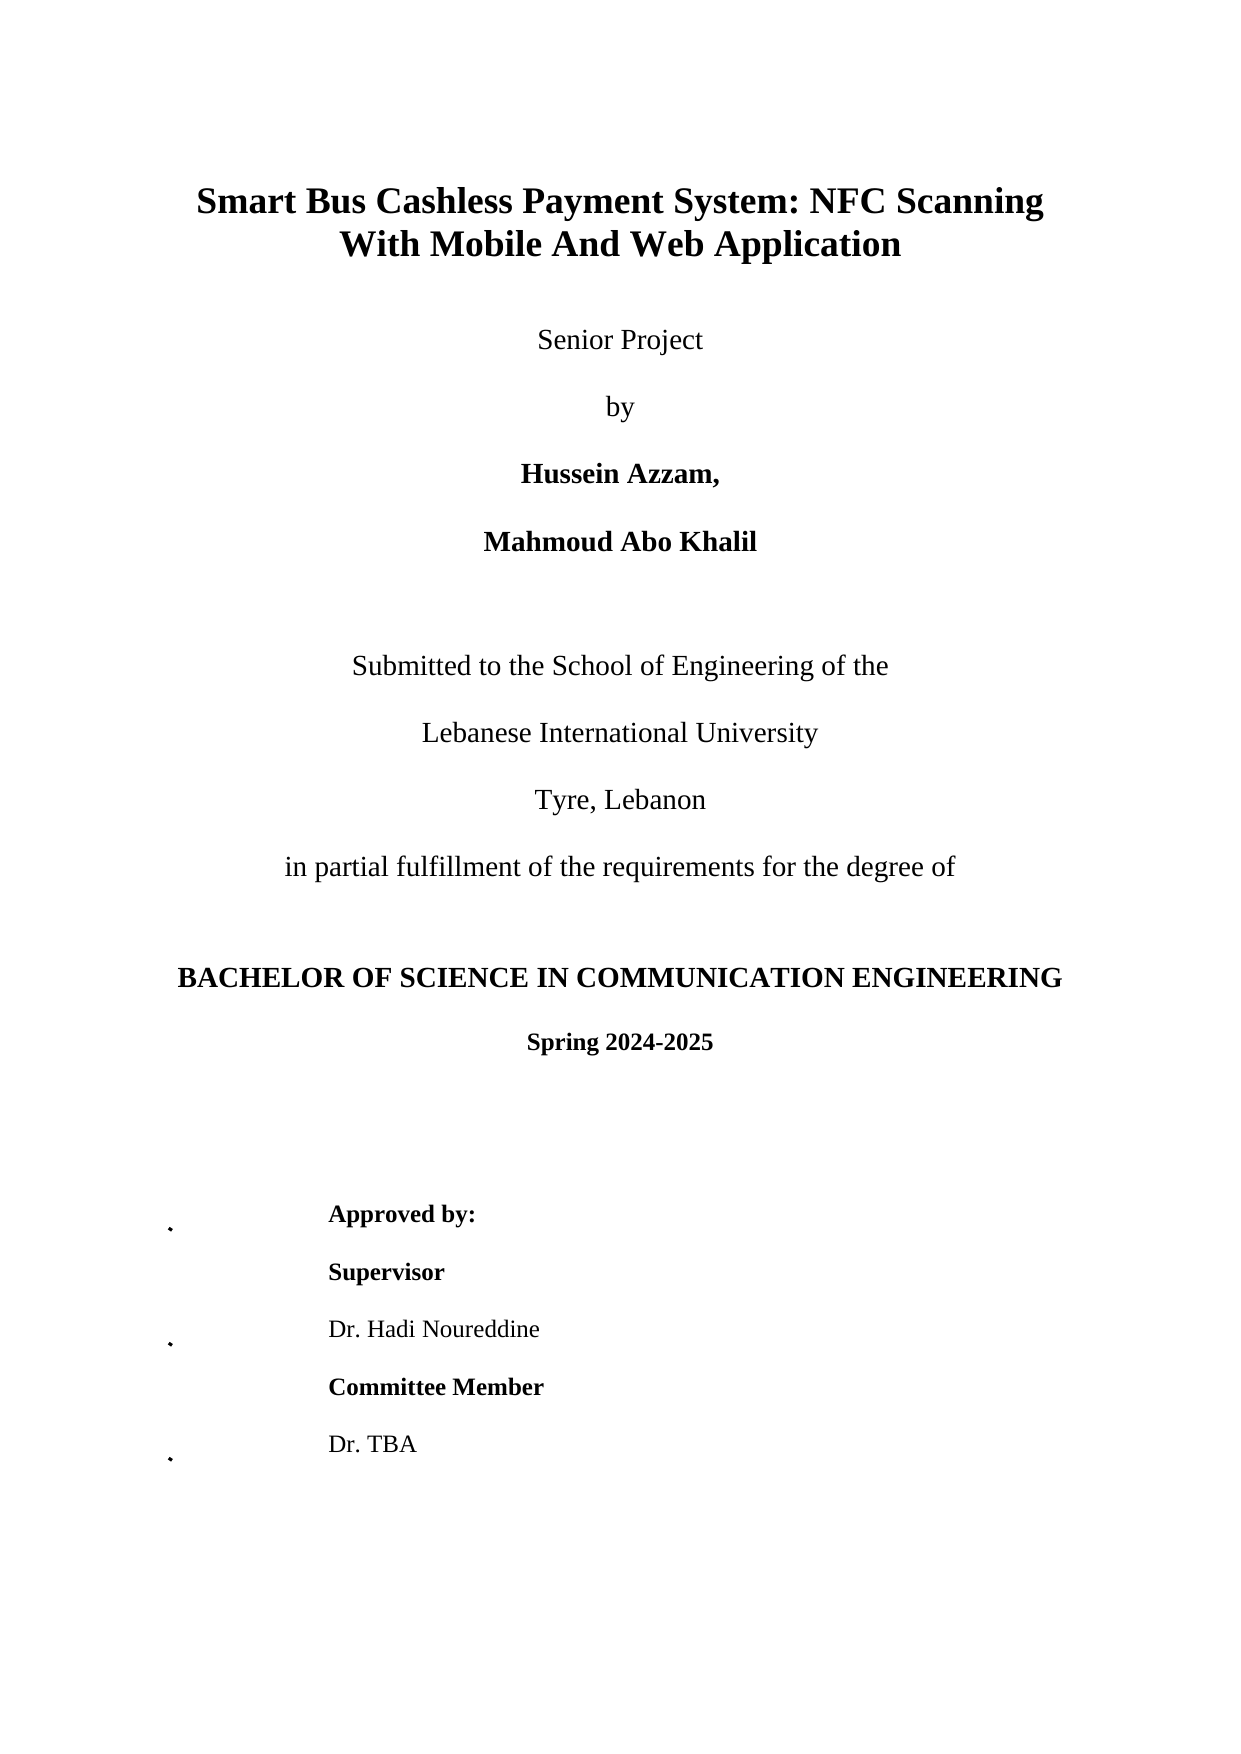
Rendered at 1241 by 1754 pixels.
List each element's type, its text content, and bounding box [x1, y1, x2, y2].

text Spring 2024-2025 [150, 1027, 1090, 1056]
text Senior Project [150, 322, 1090, 356]
text Dr. TBA [328, 1429, 1090, 1458]
text Dr. Hadi Noureddine [328, 1314, 1090, 1343]
text Committee Member [328, 1372, 1090, 1401]
text Approved by: [328, 1199, 1090, 1228]
text Supervisor [328, 1228, 1090, 1286]
text in partial fulfillment of the requirements for the degree of [150, 849, 1090, 883]
text by [150, 389, 1090, 423]
text Hussein Azzam, [150, 457, 1090, 490]
text Lebanese International University [150, 715, 1090, 749]
text BACHELOR OF SCIENCE IN COMMUNICATION ENGINEERING [150, 960, 1090, 993]
text Tyre, Lebanon [150, 782, 1090, 816]
text Smart Bus Cashless Payment System: NFC Scanning With Mobile And Web Application [150, 179, 1090, 265]
text Mahmoud Abo Khalil [150, 524, 1090, 557]
text Submitted to the School of Engineering of the [150, 648, 1090, 682]
